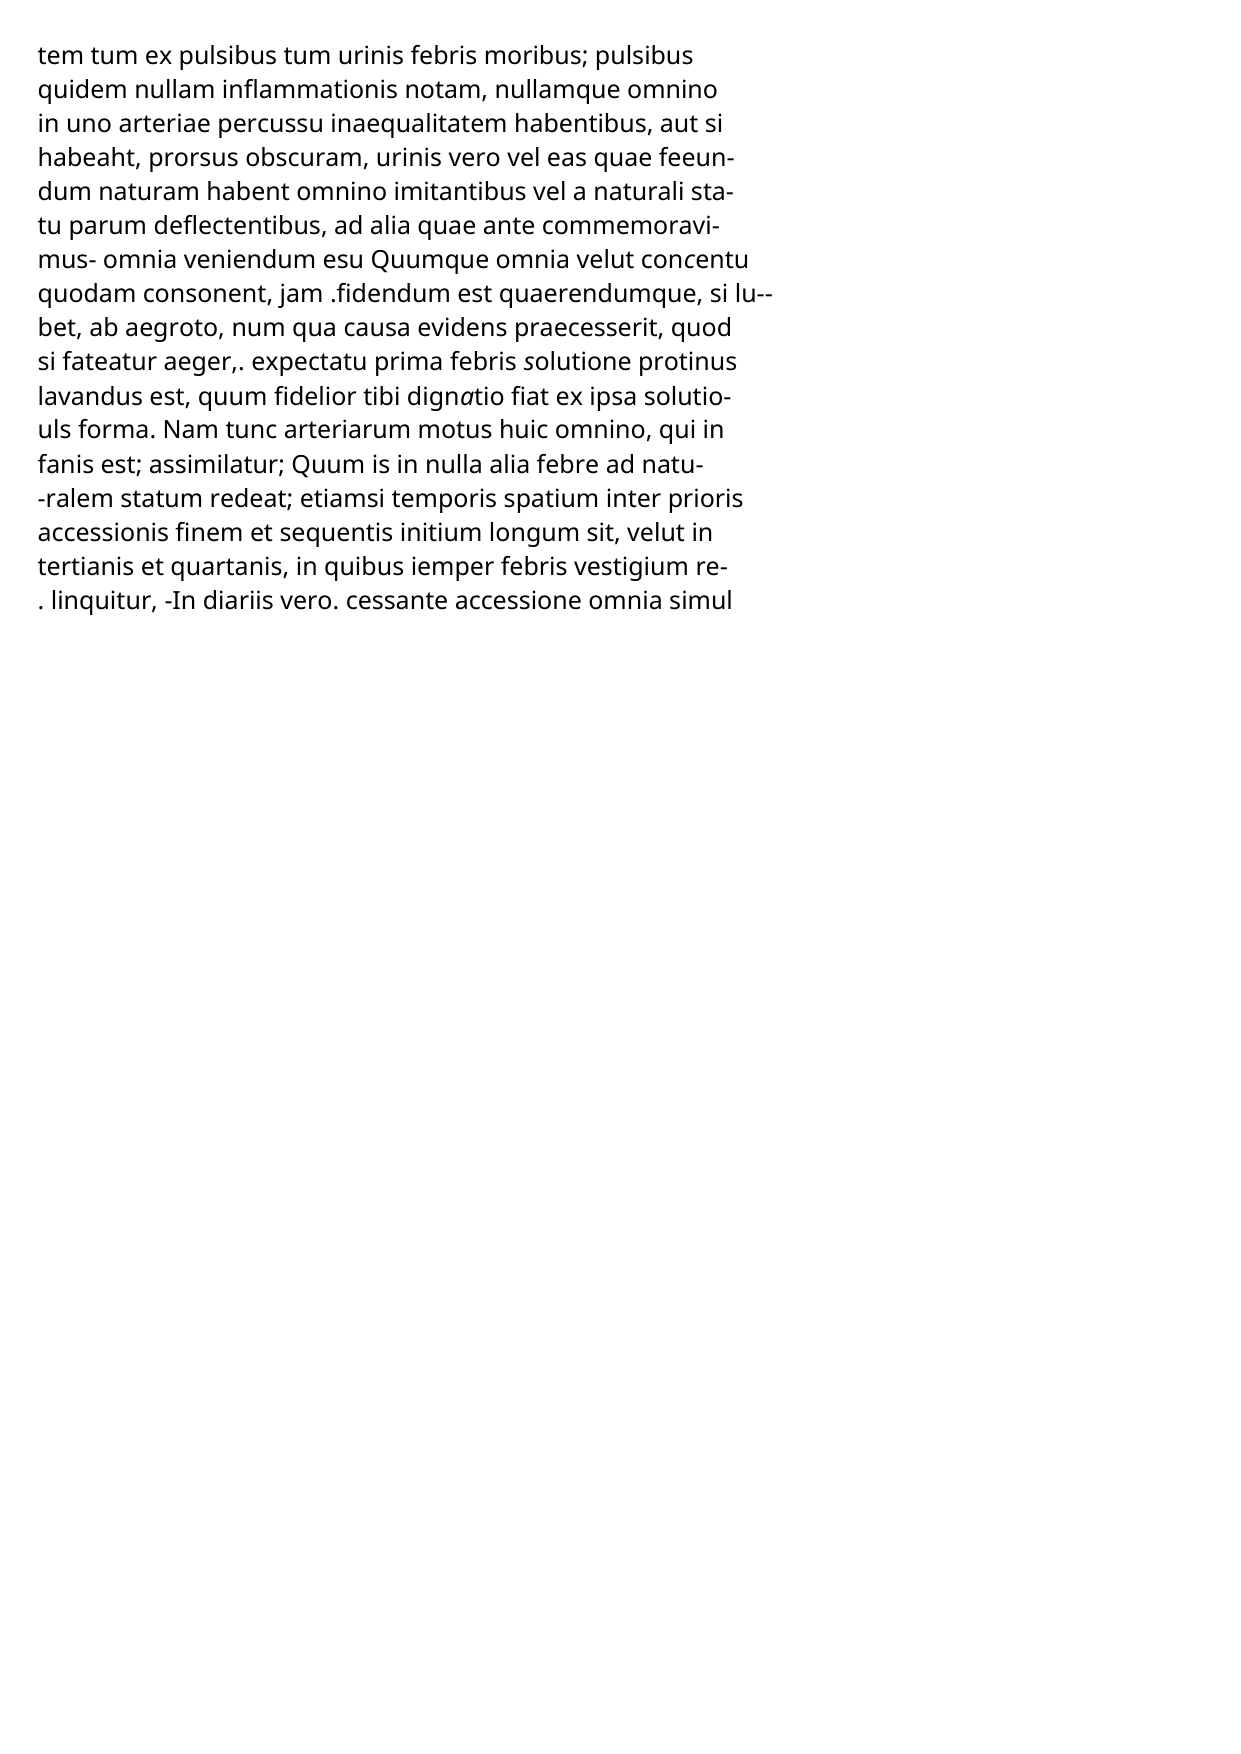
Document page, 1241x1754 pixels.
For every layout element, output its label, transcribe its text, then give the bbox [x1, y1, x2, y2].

text tem tum ex pulsibus tum urinis febris moribus; pulsibus quidem nullam inflammationis notam, nullamque omnino in uno arteriae percussu inaequalitatem habentibus, aut si habeaht, prorsus obscuram, urinis vero vel eas quae feeun- dum naturam habent omnino imitantibus vel a naturali sta- tu parum deflectentibus, ad alia quae ante commemoravi- mus- omnia veniendum esu Quumque omnia velut concentu quodam consonent, jam .fidendum est quaerendumque, si lu-- bet, ab aegroto, num qua causa evidens praecesserit, quod si fateatur aeger,. expectatu prima febris solutione protinus lavandus est, quum fidelior tibi dignatio fiat ex ipsa solutio- uls forma. Nam tunc arteriarum motus huic omnino, qui in fanis est; assimilatur; Quum is in nulla alia febre ad natu- -ralem statum redeat; etiamsi temporis spatium inter prioris accessionis finem et sequentis initium longum sit, velut in tertianis et quartanis, in quibus iemper febris vestigium re- . linquitur, -In diariis vero. cessante accessione omnia simul [37, 37, 1203, 617]
